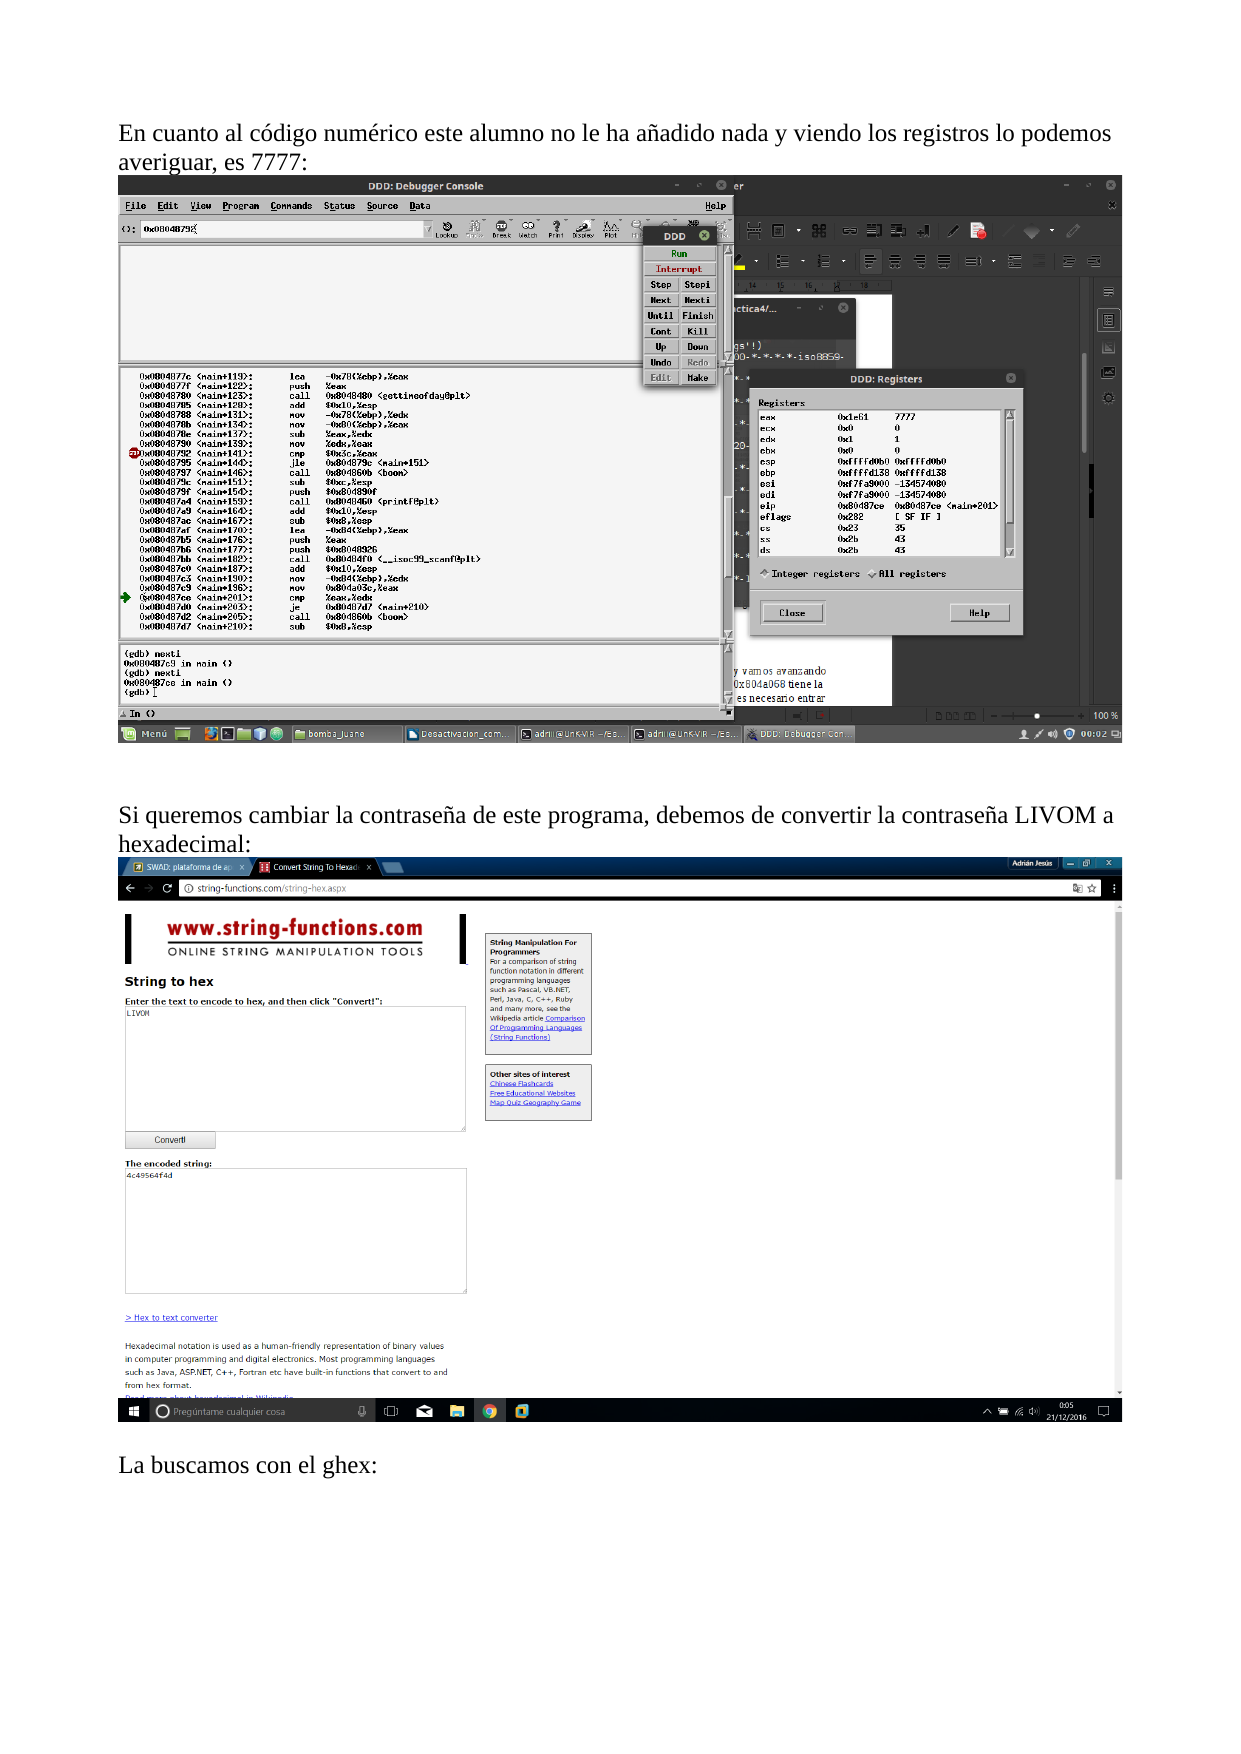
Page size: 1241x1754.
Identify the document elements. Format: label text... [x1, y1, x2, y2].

text Si queremos cambiar la contraseña de este programa, debemos de convertir la contraseña LIVOM a hexadecimal: [118, 800, 1122, 857]
picture [118, 857, 1123, 1422]
picture [118, 175, 1123, 743]
text La buscamos con el ghex: [118, 1450, 1122, 1479]
text En cuanto al código numérico este alumno no le ha añadido nada y viendo los registros lo podemos averiguar, es 7777: [118, 118, 1122, 175]
